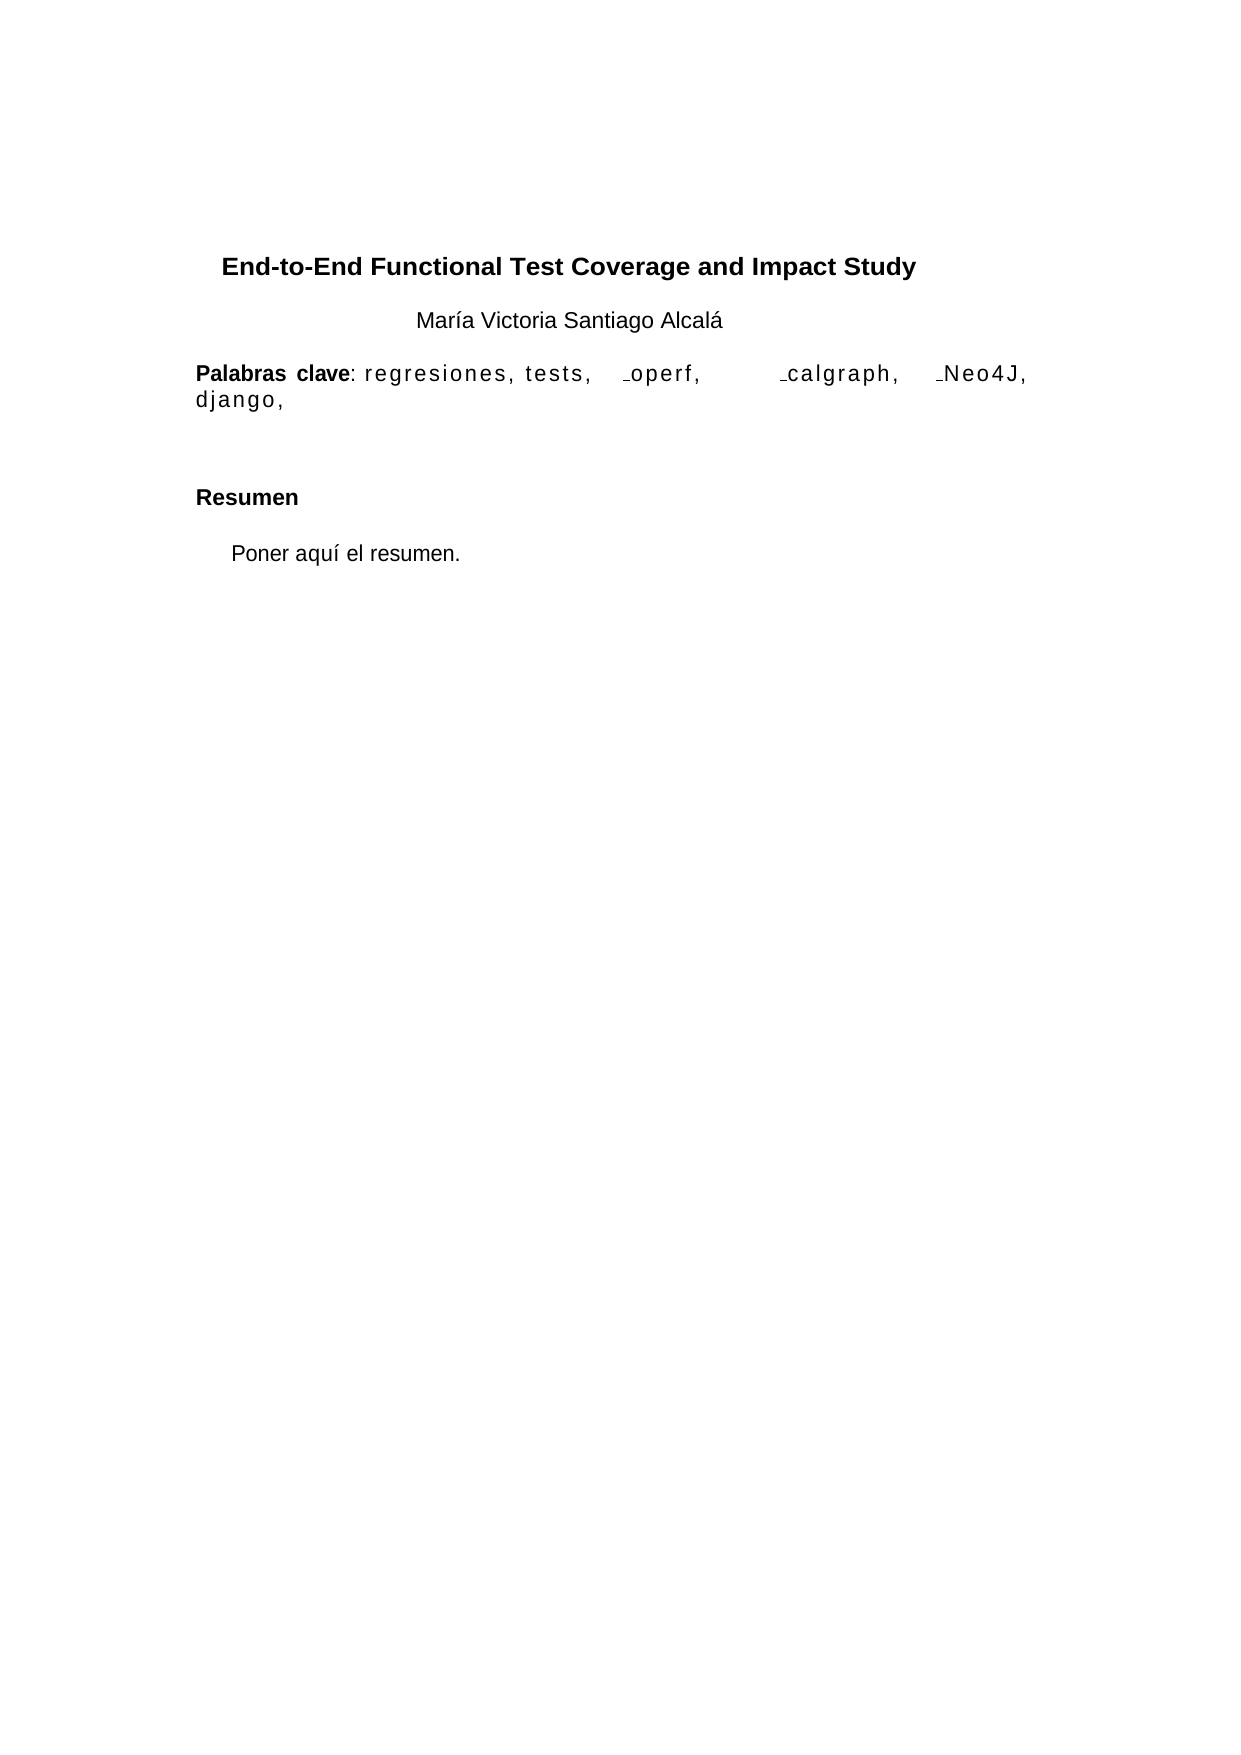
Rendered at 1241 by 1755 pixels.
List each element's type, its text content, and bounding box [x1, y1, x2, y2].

subtitle Resumen [196, 484, 1065, 510]
text María Victoria Santiago Alcalá [175, 307, 963, 333]
text Poner aquí el resumen. [231, 540, 1065, 567]
subtitle End-to-End Functional Test Coverage and Impact Study [175, 251, 963, 280]
text Palabras clave: regresiones, tests, operf, calgraph, Neo4J, django, [196, 360, 1065, 412]
